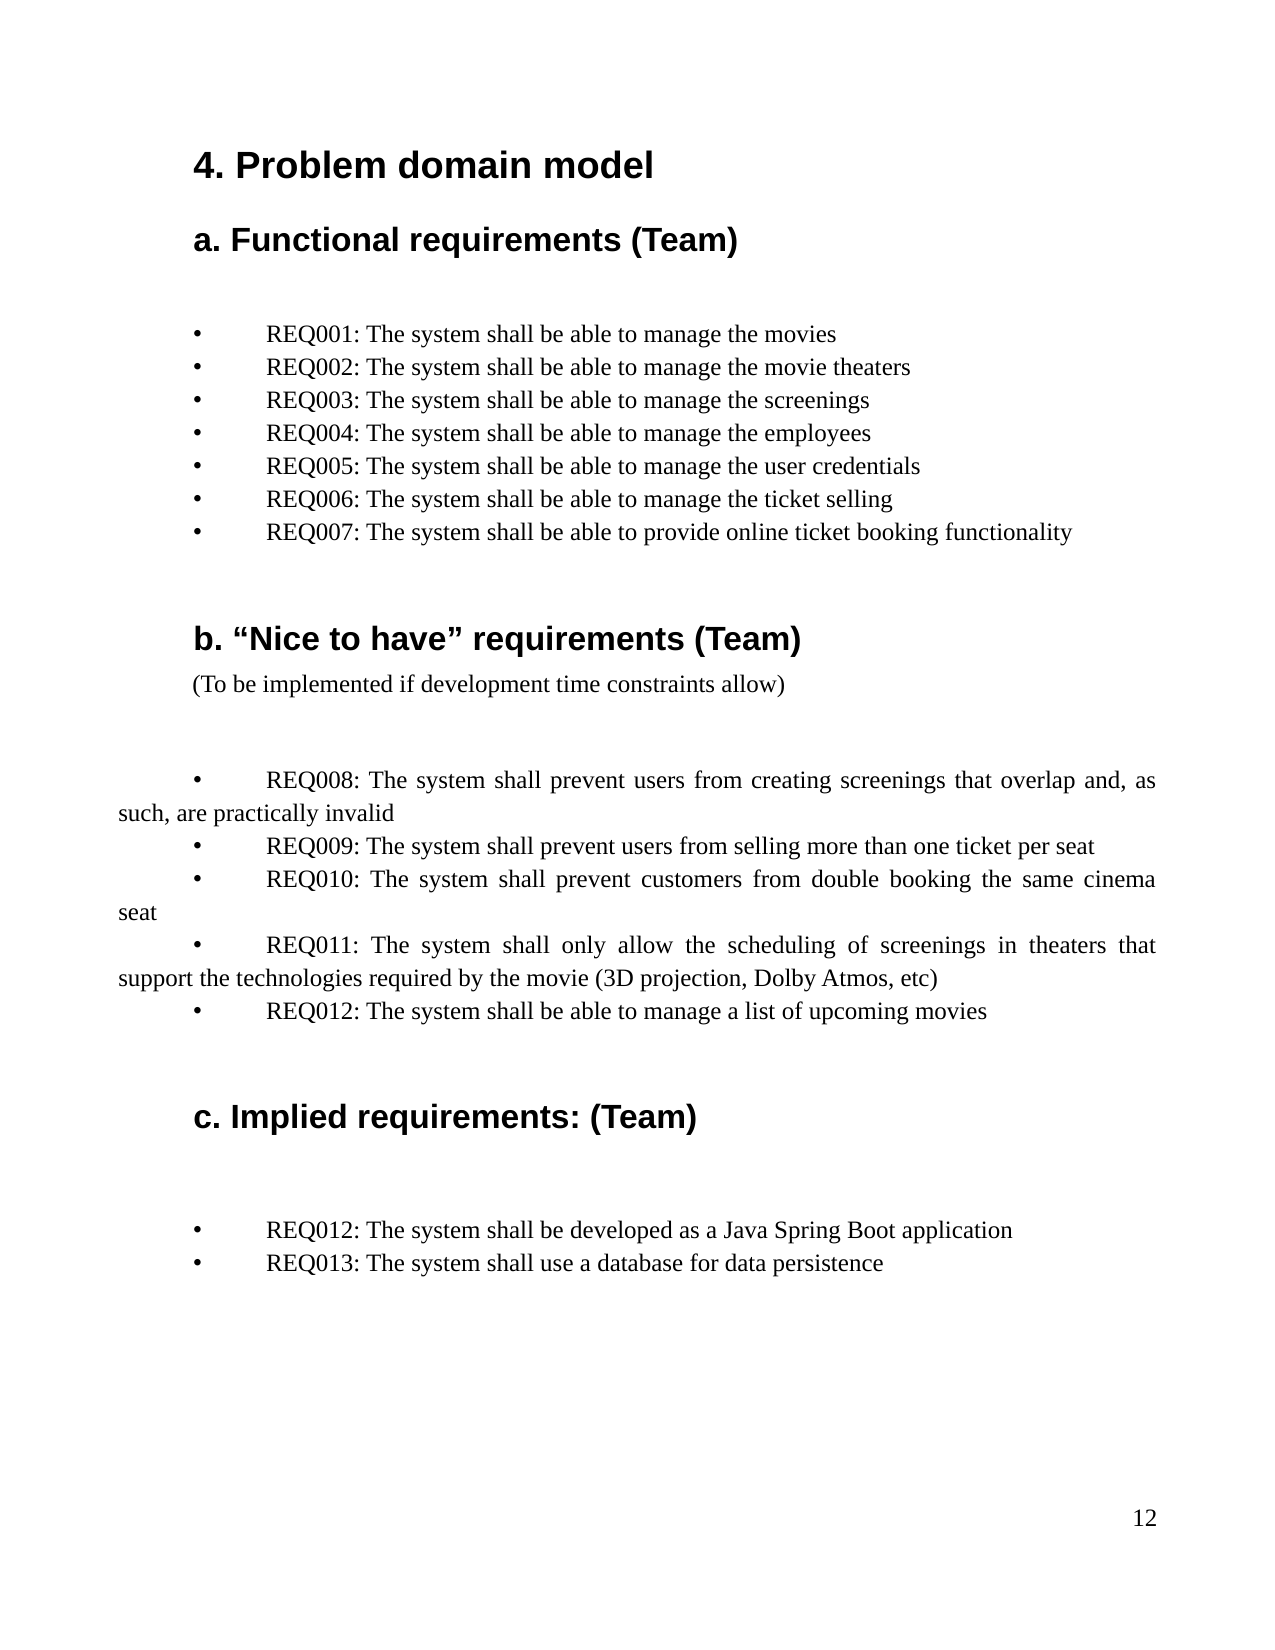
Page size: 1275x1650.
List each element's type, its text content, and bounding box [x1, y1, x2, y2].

list REQ006: The system shall be able to manage the ticket selling [118, 484, 1157, 513]
list REQ003: The system shall be able to manage the screenings [118, 385, 1157, 414]
subtitle c. Implied requirements: (Team) [118, 1097, 1157, 1136]
list REQ001: The system shall be able to manage the movies [118, 319, 1157, 348]
list REQ010: The system shall prevent customers from double booking the same cinema seat [118, 864, 1157, 926]
list REQ012: The system shall be able to manage a list of upcoming movies [118, 996, 1157, 1025]
subtitle 4. Problem domain model [118, 143, 1157, 187]
list REQ002: The system shall be able to manage the movie theaters [118, 352, 1157, 381]
list REQ011: The system shall only allow the scheduling of screenings in theaters that support the technologies required by the movie (3D projection, Dolby Atmos, etc) [118, 930, 1157, 992]
subtitle b. “Nice to have” requirements (Team) [118, 618, 1157, 657]
list REQ013: The system shall use a database for data persistence [118, 1248, 1157, 1277]
list REQ004: The system shall be able to manage the employees [118, 418, 1157, 447]
list REQ005: The system shall be able to manage the user credentials [118, 451, 1157, 480]
text (To be implemented if development time constraints allow) [118, 669, 1157, 698]
list REQ012: The system shall be developed as a Java Spring Boot application [118, 1215, 1157, 1244]
subtitle a. Functional requirements (Team) [118, 220, 1157, 259]
list REQ008: The system shall prevent users from creating screenings that overlap and, as such, are practically invalid [118, 765, 1157, 827]
list REQ009: The system shall prevent users from selling more than one ticket per seat [118, 831, 1157, 859]
list REQ007: The system shall be able to provide online ticket booking functionality [118, 517, 1157, 546]
